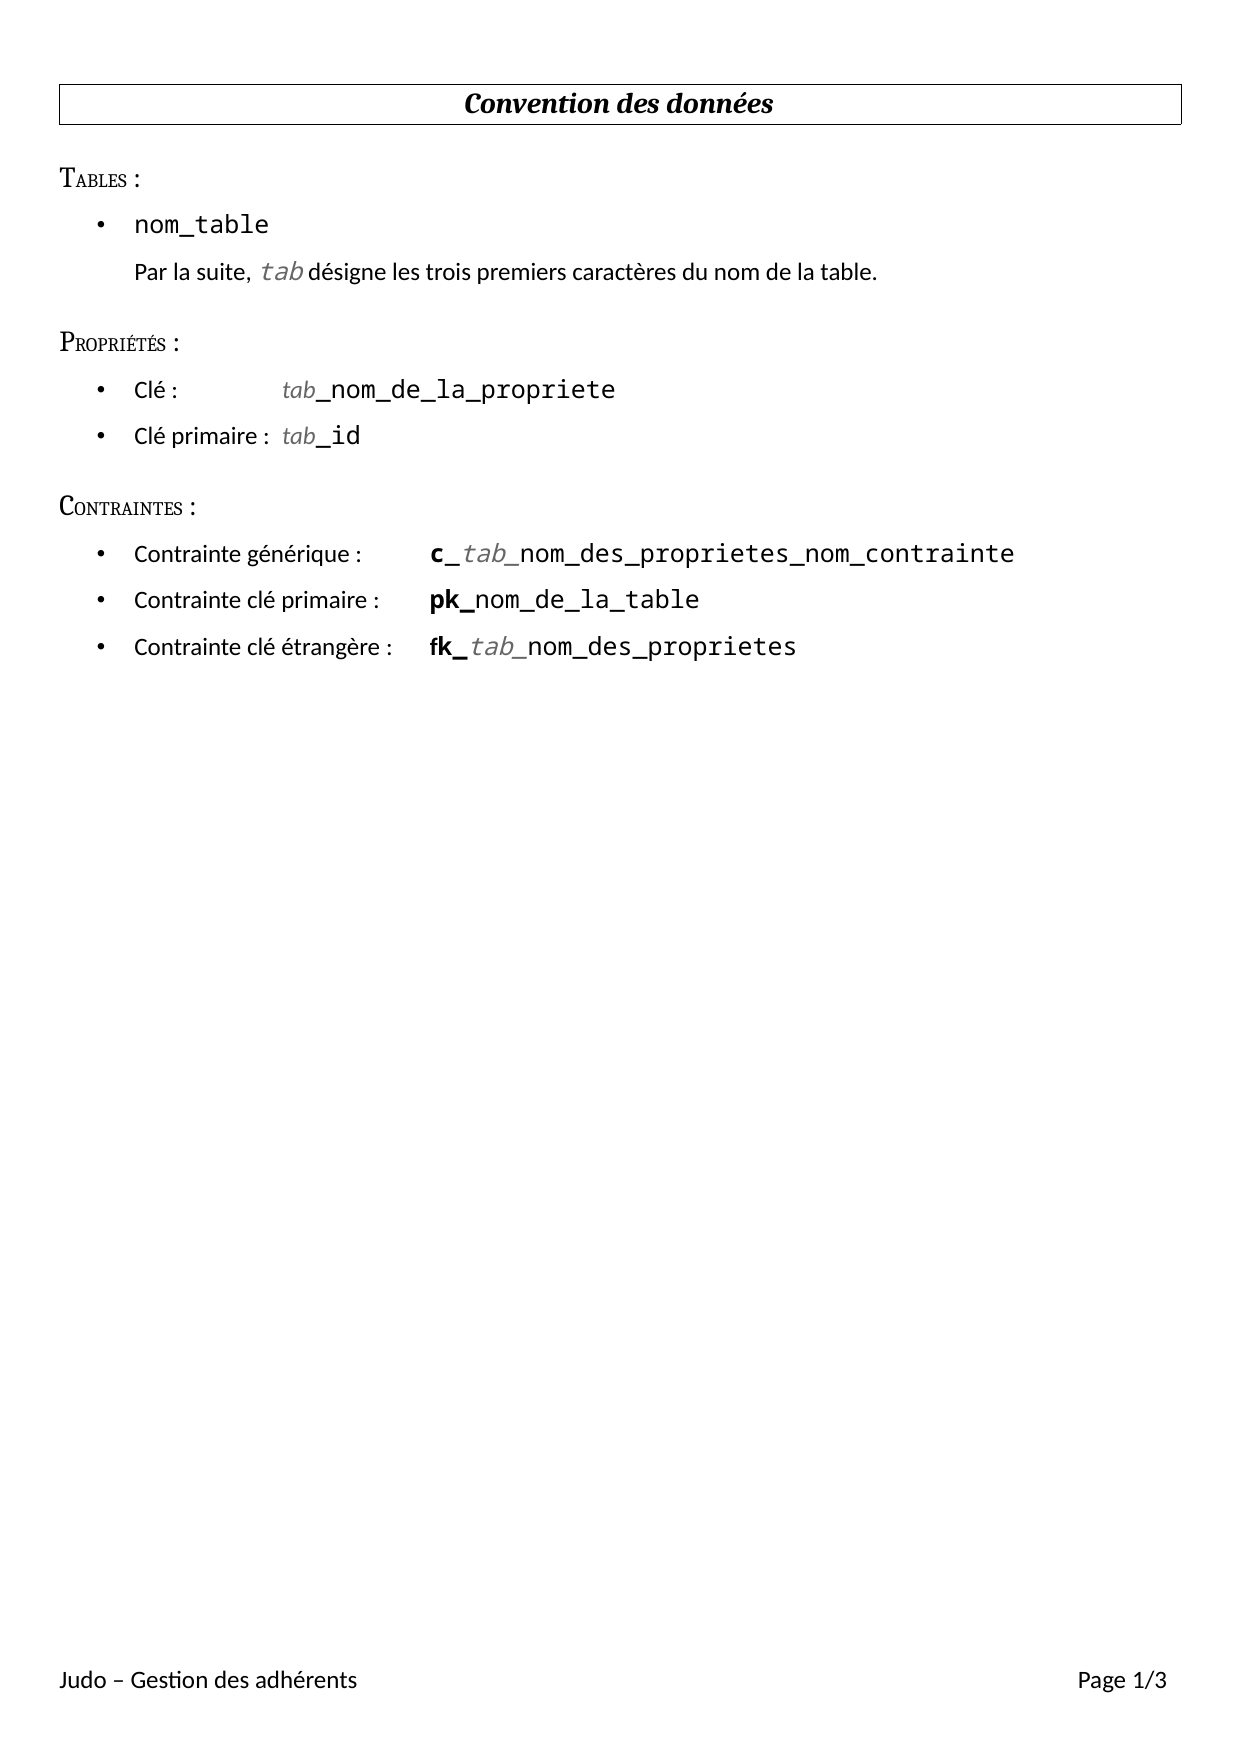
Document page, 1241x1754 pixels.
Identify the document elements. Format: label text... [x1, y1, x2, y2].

list Clé : tab_nom_de_la_propriete [97, 371, 1181, 405]
list Contrainte clé primaire : pk_nom_de_la_table [97, 582, 1181, 616]
list nom_table [97, 207, 1181, 241]
list Clé primaire : tab_id [97, 418, 1181, 452]
subtitle Tables : [59, 161, 1181, 195]
subtitle Convention des données [60, 85, 1181, 124]
list Par la suite, tab désigne les trois premiers caractères du nom de la table. [97, 254, 1181, 288]
list Contrainte générique : c_tab_nom_des_proprietes_nom_contrainte [97, 536, 1181, 569]
subtitle Contraintes : [59, 489, 1181, 523]
list Contrainte clé étrangère : fk_tab_nom_des_proprietes [97, 629, 1181, 663]
subtitle Propriétés : [59, 325, 1181, 359]
